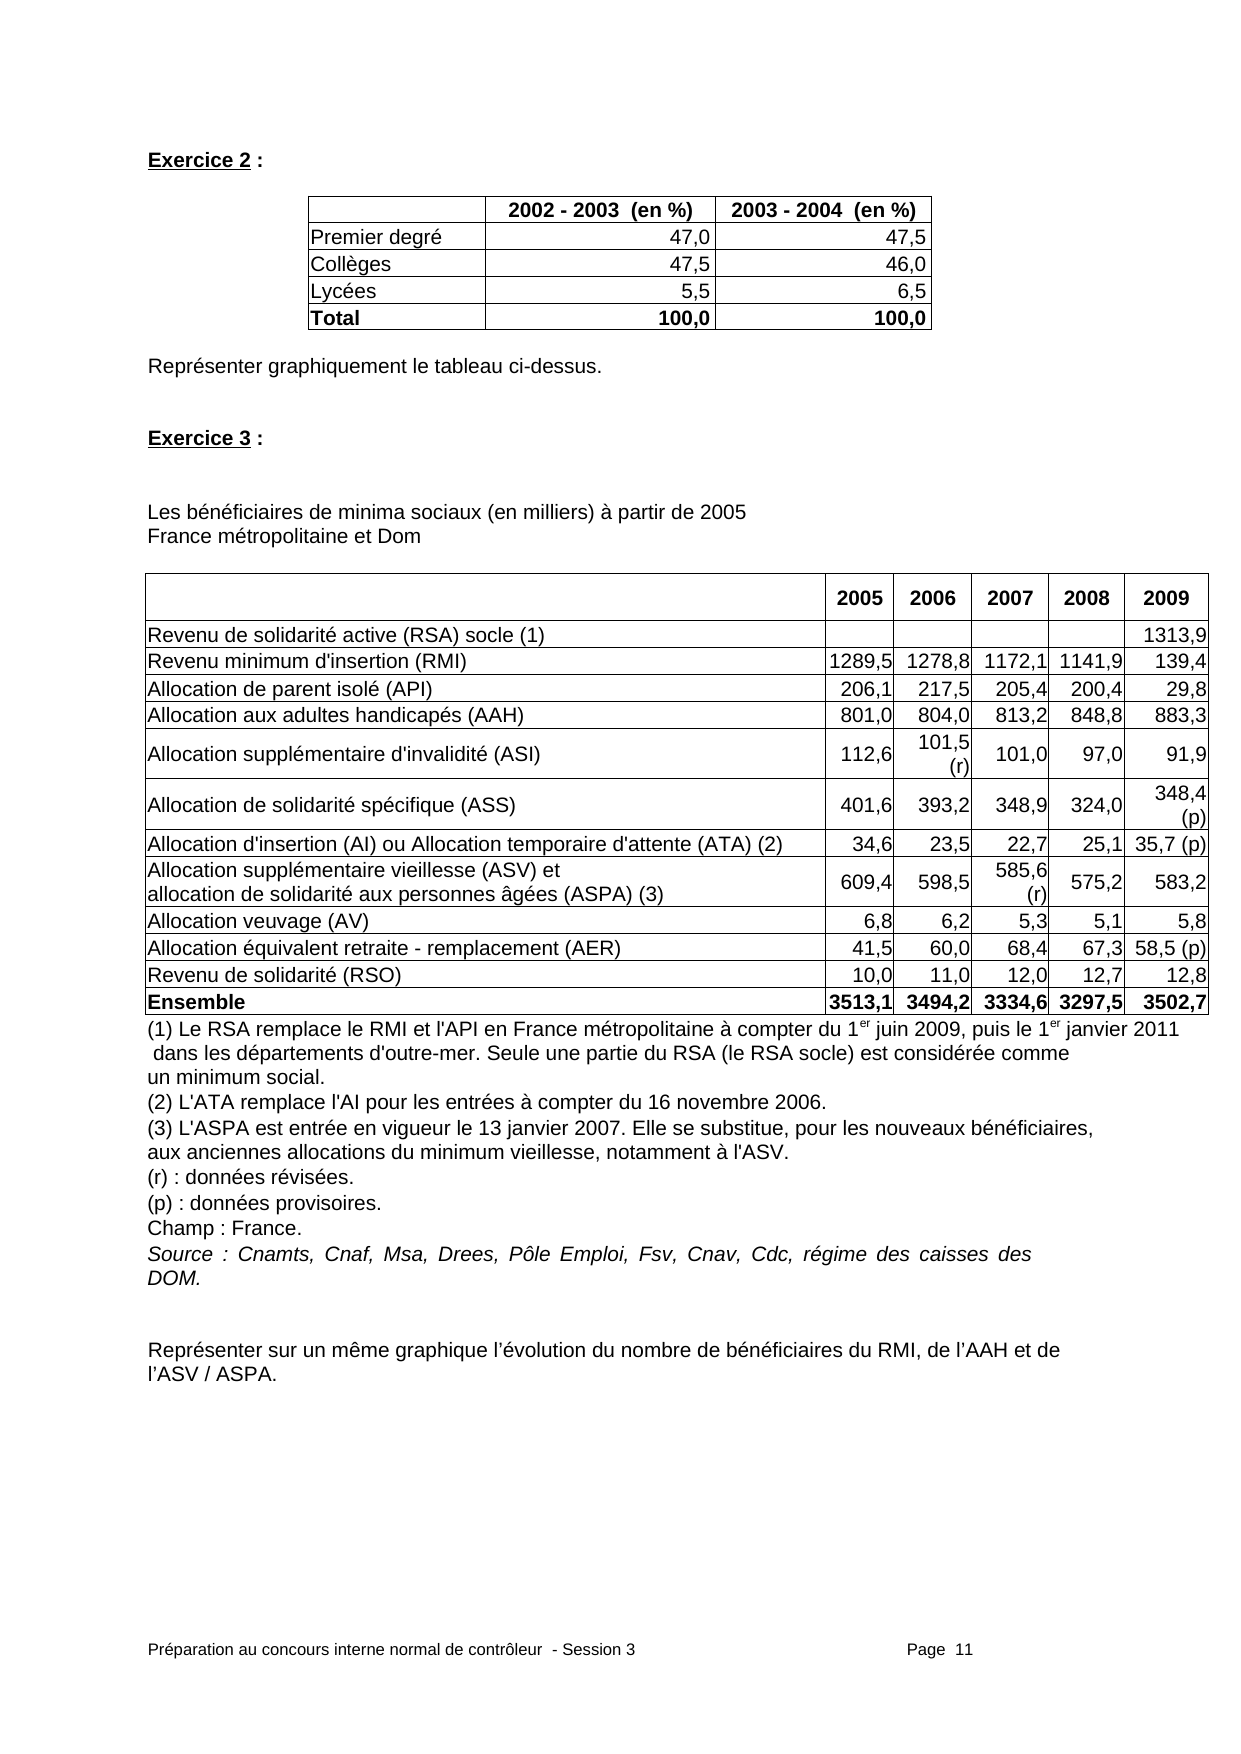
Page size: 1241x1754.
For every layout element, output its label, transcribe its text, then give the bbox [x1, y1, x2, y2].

table_cell 6,5 [716, 277, 931, 303]
table_cell Revenu de solidarité (RSO) [146, 961, 825, 987]
table_cell [1035, 1240, 1240, 1289]
table_cell Allocation supplémentaire d'invalidité (ASI) [146, 729, 825, 778]
table_cell 35,7 (p) [1125, 830, 1208, 856]
table_cell 1289,5 [826, 648, 893, 673]
table_cell 6,8 [826, 907, 893, 933]
table_cell 2007 [972, 574, 1048, 620]
table_cell 46,0 [716, 250, 931, 276]
table_cell 348,4 (p) [1125, 779, 1208, 828]
table_cell [894, 548, 971, 573]
text Représenter sur un même graphique l’évolution du nombre de bénéficiaires du RMI, de l’AAH et de l’ASV / ASPA. [148, 1337, 1093, 1385]
table_cell 3502,7 [1125, 988, 1208, 1014]
table_cell 5,8 [1125, 907, 1208, 933]
table_cell (p) : données provisoires. [146, 1189, 1035, 1214]
table_cell [1209, 987, 1240, 1014]
table_cell Collèges [309, 250, 485, 276]
table_cell 5,3 [972, 907, 1048, 933]
table_cell 1278,8 [894, 648, 971, 673]
table_header [309, 197, 485, 222]
table_cell 25,1 [1049, 830, 1124, 856]
table_cell 12,8 [1125, 961, 1208, 987]
table_cell 2008 [1049, 574, 1124, 620]
table_cell [1049, 621, 1124, 647]
table_cell Allocation de parent isolé (API) [146, 675, 825, 701]
table_cell (r) : données révisées. [146, 1164, 1035, 1189]
table_cell 348,9 [972, 779, 1048, 828]
table_cell 598,5 [894, 857, 971, 906]
table_cell 3297,5 [1049, 988, 1124, 1014]
table_cell 200,4 [1049, 675, 1124, 701]
table_cell [1049, 548, 1124, 573]
table_cell 393,2 [894, 779, 971, 828]
table_cell Revenu minimum d'insertion (RMI) [146, 648, 825, 673]
table_cell 813,2 [972, 702, 1048, 727]
table_cell Allocation de solidarité spécifique (ASS) [146, 779, 825, 828]
table_cell [1209, 728, 1240, 778]
table_cell [825, 548, 894, 573]
table_cell 47,5 [716, 223, 931, 249]
table_cell Revenu de solidarité active (RSA) socle (1) [146, 621, 825, 647]
table_cell [1209, 960, 1240, 987]
table_cell [1209, 674, 1240, 701]
table_cell Allocation supplémentaire vieillesse (ASV) et allocation de solidarité aux personnes âgées (ASPA) (3) [146, 857, 825, 906]
text Représenter graphiquement le tableau ci-dessus. [148, 354, 1093, 378]
table_cell 68,4 [972, 934, 1048, 960]
table_cell 217,5 [894, 675, 971, 701]
table_cell 801,0 [826, 702, 893, 727]
table_header [971, 498, 1049, 548]
table_cell 58,5 (p) [1125, 934, 1208, 960]
table_cell [1208, 548, 1240, 573]
table_cell 1141,9 [1049, 648, 1124, 673]
table_cell 3494,2 [894, 988, 971, 1014]
table_cell [1035, 1164, 1240, 1189]
text Exercice 2 : [148, 148, 1093, 172]
table_cell 101,0 [972, 729, 1048, 778]
table_cell Source : Cnamts, Cnaf, Msa, Drees, Pôle Emploi, Fsv, Cnav, Cdc, régime des caisses des DOM. [146, 1240, 1035, 1289]
table_cell Allocation veuvage (AV) [146, 907, 825, 933]
table_header 2003 - 2004 (en %) [716, 197, 931, 222]
table_cell 5,5 [486, 277, 715, 303]
table_cell 2009 [1125, 574, 1208, 620]
table_cell 883,3 [1125, 702, 1208, 727]
table_cell [1035, 1089, 1240, 1114]
table_cell 585,6 (r) [972, 857, 1048, 906]
table_cell [146, 574, 825, 620]
table_cell Champ : France. [146, 1215, 1035, 1240]
table_cell (3) L'ASPA est entrée en vigueur le 13 janvier 2007. Elle se substitue, pour les nouveaux bénéficiaires, aux anciennes allocations du minimum vieillesse, notamment à l'ASV. [146, 1114, 1240, 1163]
table_cell [1035, 1215, 1240, 1240]
table_cell 1172,1 [972, 648, 1048, 673]
table_cell 6,2 [894, 907, 971, 933]
table_cell 12,0 [972, 961, 1048, 987]
table_cell 2005 [826, 574, 893, 620]
table_cell 112,6 [826, 729, 893, 778]
table_cell Ensemble [146, 988, 825, 1014]
table_cell Total [309, 304, 485, 329]
table_cell Allocation aux adultes handicapés (AAH) [146, 702, 825, 727]
table_cell [826, 621, 893, 647]
table_cell 2006 [894, 574, 971, 620]
table_cell 11,0 [894, 961, 971, 987]
table_cell Lycées [309, 277, 485, 303]
table_cell [1035, 1189, 1240, 1214]
table_cell [146, 548, 825, 573]
table_cell 91,9 [1125, 729, 1208, 778]
table_cell Allocation équivalent retraite - remplacement (AER) [146, 934, 825, 960]
table_cell [1209, 701, 1240, 727]
table_cell Premier degré [309, 223, 485, 249]
table_cell (2) L'ATA remplace l'AI pour les entrées à compter du 16 novembre 2006. [146, 1089, 1035, 1114]
table_cell 47,0 [486, 223, 715, 249]
table_cell [894, 621, 971, 647]
table_cell 60,0 [894, 934, 971, 960]
table_cell 23,5 [894, 830, 971, 856]
table_cell [1209, 778, 1240, 828]
table_cell [972, 621, 1048, 647]
table_cell 101,5 (r) [894, 729, 971, 778]
table_cell 401,6 [826, 779, 893, 828]
table_header Les bénéficiaires de minima sociaux (en milliers) à partir de 2005 France métropolitaine et Dom [146, 498, 971, 548]
table_cell 97,0 [1049, 729, 1124, 778]
table_cell 29,8 [1125, 675, 1208, 701]
table_cell 804,0 [894, 702, 971, 727]
table_cell 22,7 [972, 830, 1048, 856]
table_cell 3513,1 [826, 988, 893, 1014]
table_header [1208, 498, 1240, 548]
table_cell [1209, 933, 1240, 960]
table_cell [1209, 906, 1240, 933]
table_cell 5,1 [1049, 907, 1124, 933]
table_cell [1209, 573, 1240, 620]
table_cell 1313,9 [1125, 621, 1208, 647]
table_cell 575,2 [1049, 857, 1124, 906]
table_cell [1209, 647, 1240, 673]
table_header [1049, 498, 1124, 548]
table_cell 609,4 [826, 857, 893, 906]
table_cell [971, 548, 1049, 573]
table_cell [1209, 856, 1240, 906]
table_cell 12,7 [1049, 961, 1124, 987]
table_cell [1209, 620, 1240, 647]
table_cell 205,4 [972, 675, 1048, 701]
table_cell (1) Le RSA remplace le RMI et l'API en France métropolitaine à compter du 1er juin 2009, puis le 1er janvier 2011 dans les départements d'outre-mer. Seule une partie du RSA (le RSA socle) est considérée comme un minimum social. [146, 1014, 1240, 1088]
table_cell 47,5 [486, 250, 715, 276]
text Exercice 3 : [148, 426, 1093, 450]
table_cell 3334,6 [972, 988, 1048, 1014]
table_cell 34,6 [826, 830, 893, 856]
table_cell 10,0 [826, 961, 893, 987]
table_cell [1124, 548, 1208, 573]
table_cell 41,5 [826, 934, 893, 960]
table_cell [1209, 829, 1240, 856]
table_cell Allocation d'insertion (AI) ou Allocation temporaire d'attente (ATA) (2) [146, 830, 825, 856]
table_cell 583,2 [1125, 857, 1208, 906]
table_cell 139,4 [1125, 648, 1208, 673]
table_cell 100,0 [716, 304, 931, 329]
table_cell 324,0 [1049, 779, 1124, 828]
table_cell 100,0 [486, 304, 715, 329]
table_cell 67,3 [1049, 934, 1124, 960]
table_header 2002 - 2003 (en %) [486, 197, 715, 222]
table_cell 206,1 [826, 675, 893, 701]
table_cell 848,8 [1049, 702, 1124, 727]
table_header [1124, 498, 1208, 548]
